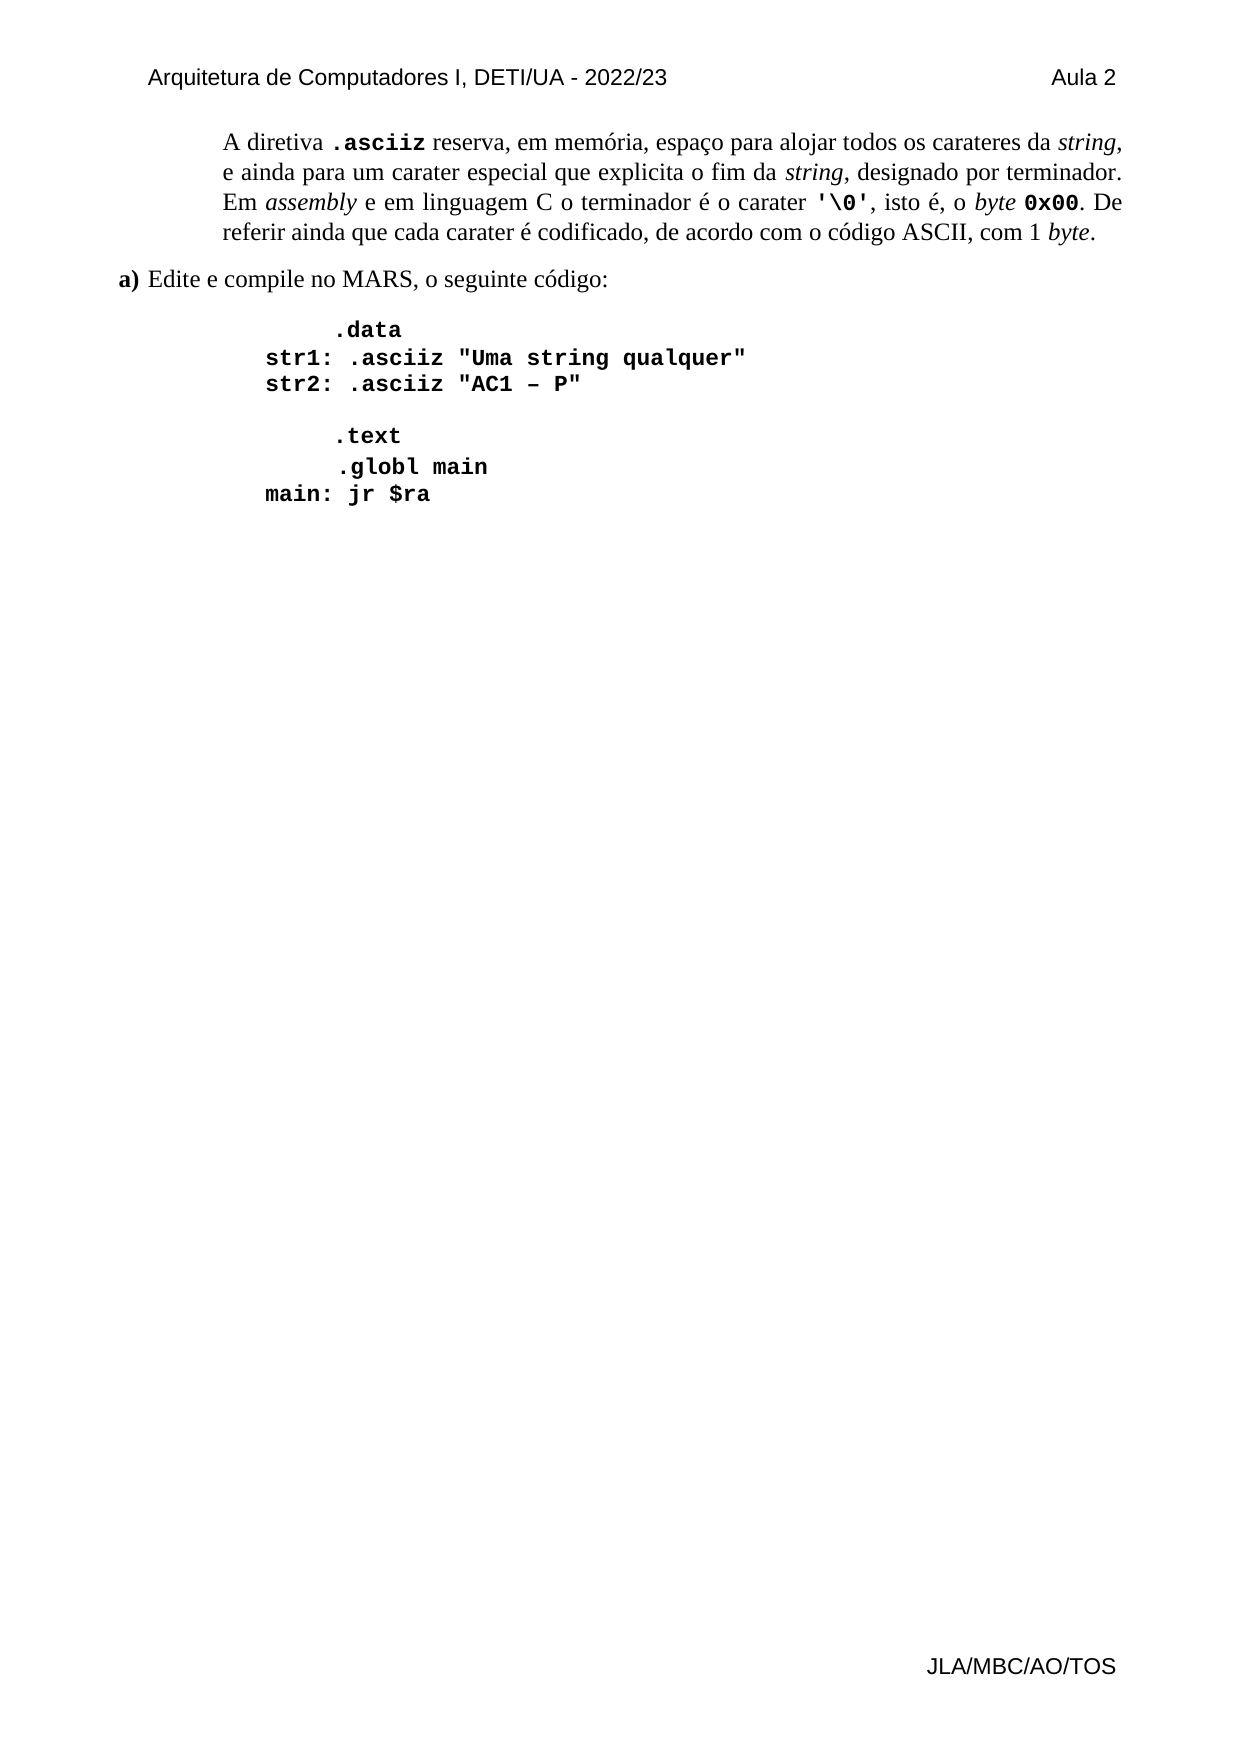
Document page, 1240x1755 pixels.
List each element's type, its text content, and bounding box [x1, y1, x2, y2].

text .data [148, 315, 1122, 344]
text main: jr $ra [265, 483, 1077, 508]
text .text [148, 421, 1122, 450]
text str1: .asciiz "Uma string qualquer" str2: .asciiz "AC1 – P" [265, 346, 814, 398]
text .globl main [148, 452, 1122, 481]
list Edite e compile no MARS, o seguinte código: [118, 264, 1122, 293]
text A diretiva .asciiz reserva, em memória, espaço para alojar todos os carateres da string, e ainda para um carater especial que explicita o fim da string, designado por terminador. Em assembly e em linguagem C o terminador é o carater '\0', isto é, o byte 0x00. De referir ainda que cada carater é codificado, de acordo com o código ASCII, com 1 byte. [222, 127, 1122, 246]
